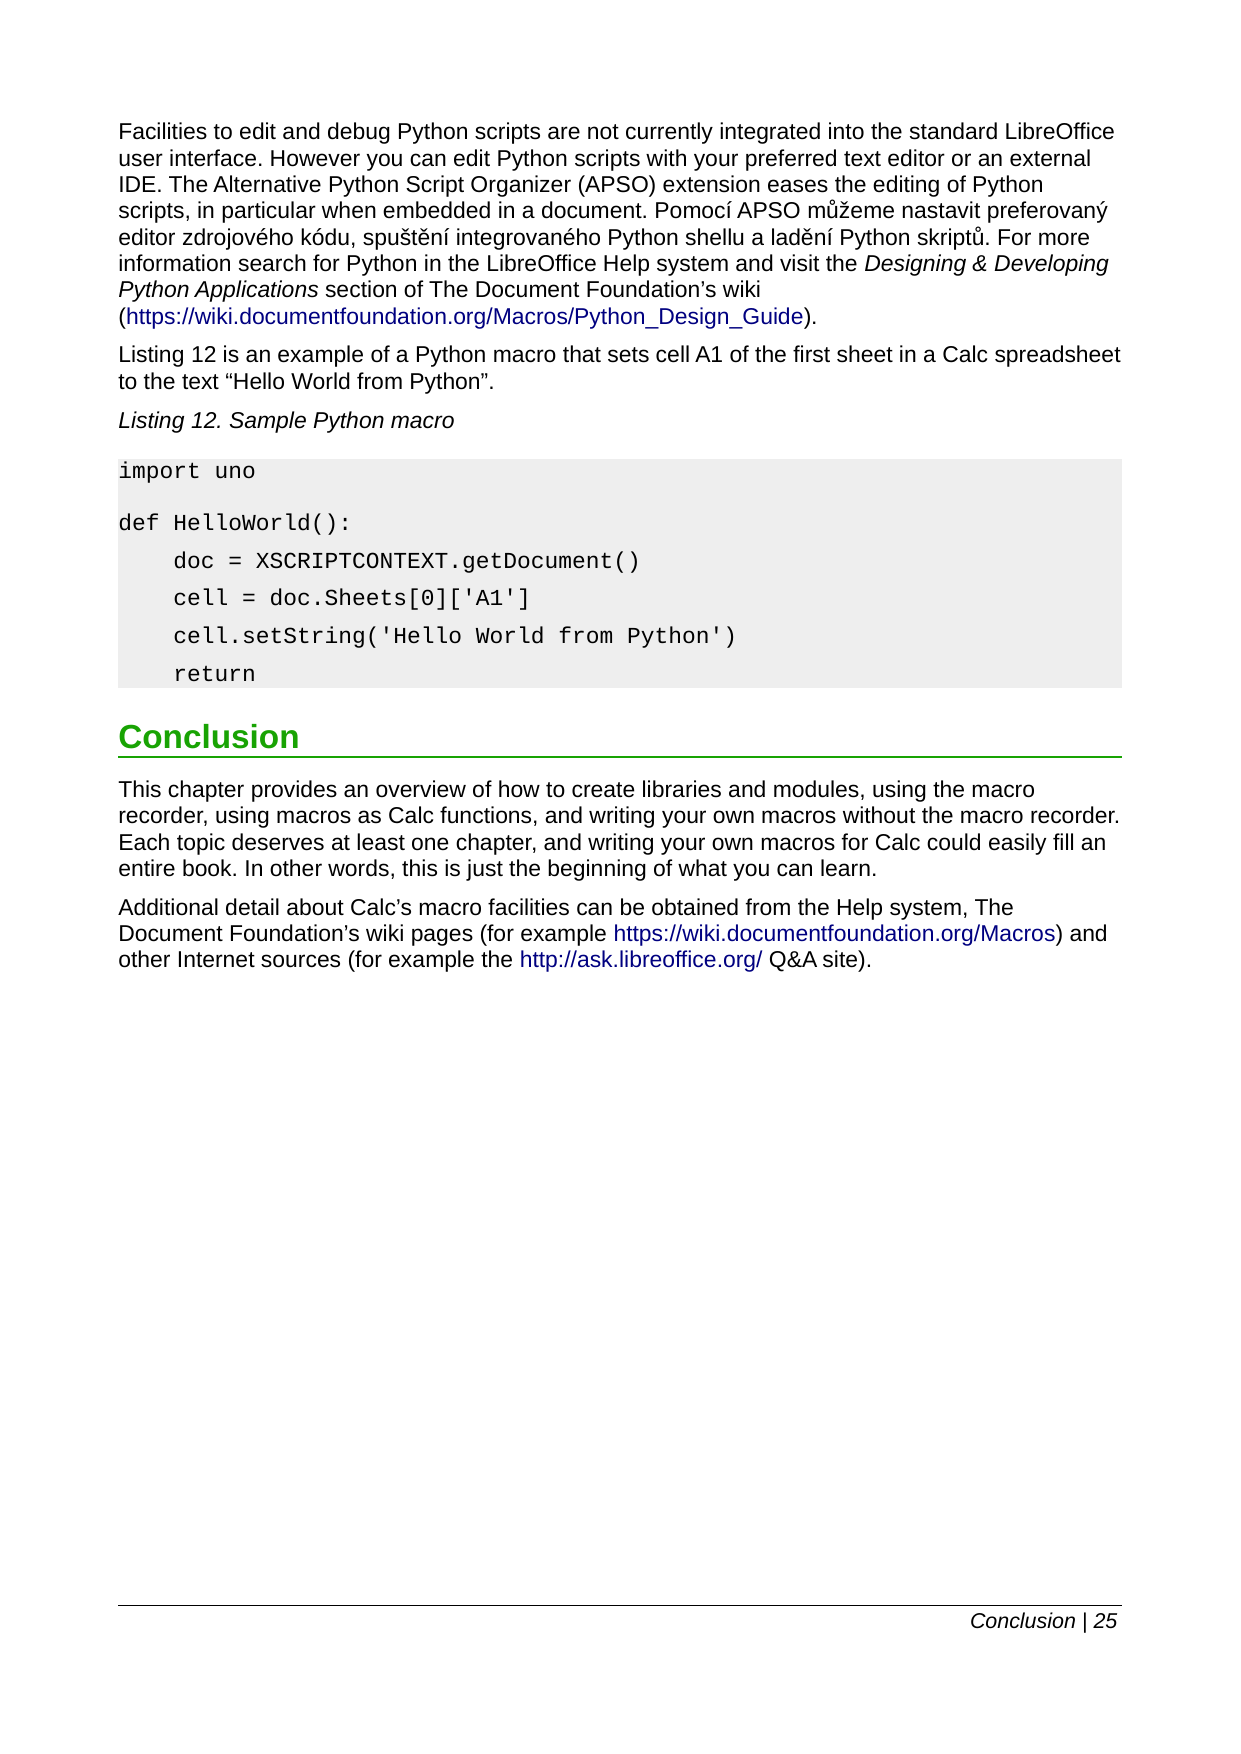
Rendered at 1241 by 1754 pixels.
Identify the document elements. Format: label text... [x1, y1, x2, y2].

text import uno def HelloWorld(): [118, 459, 1122, 537]
text return [118, 662, 1122, 688]
subtitle Conclusion [118, 717, 1122, 756]
text Listing 12. Sample Python macro [118, 407, 1122, 433]
text cell.setString('Hello World from Python') [118, 624, 1122, 650]
text cell = doc.Sheets[0]['A1'] [118, 587, 1122, 613]
text This chapter provides an overview of how to create libraries and modules, using the macro recorder, using macros as Calc functions, and writing your own macros without the macro recorder. Each topic deserves at least one chapter, and writing your own macros for Calc could easily fill an entire book. In other words, this is just the beginning of what you can learn. [118, 776, 1122, 881]
text Additional detail about Calc’s macro facilities can be obtained from the Help system, The Document Foundation’s wiki pages (for example https://wiki.documentfoundation.org/Macros) and other Internet sources (for example the http://ask.libreoffice.org/ Q&A site). [118, 894, 1122, 973]
text doc = XSCRIPTCONTEXT.getDocument() [118, 549, 1122, 575]
text Listing 12 is an example of a Python macro that sets cell A1 of the first sheet in a Calc spreadsheet to the text “Hello World from Python”. [118, 341, 1122, 394]
text Facilities to edit and debug Python scripts are not currently integrated into the standard LibreOffice user interface. However you can edit Python scripts with your preferred text editor or an external IDE. The Alternative Python Script Organizer (APSO) extension eases the editing of Python scripts, in particular when embedded in a document. Pomocí APSO můžeme nastavit preferovaný editor zdrojového kódu, spuštění integrovaného Python shellu a ladění Python skriptů. For more information search for Python in the LibreOffice Help system and visit the Designing & Developing Python Applications section of The Document Foundation’s wiki (https://wiki.documentfoundation.org/Macros/Python_Design_Guide). [118, 118, 1122, 329]
